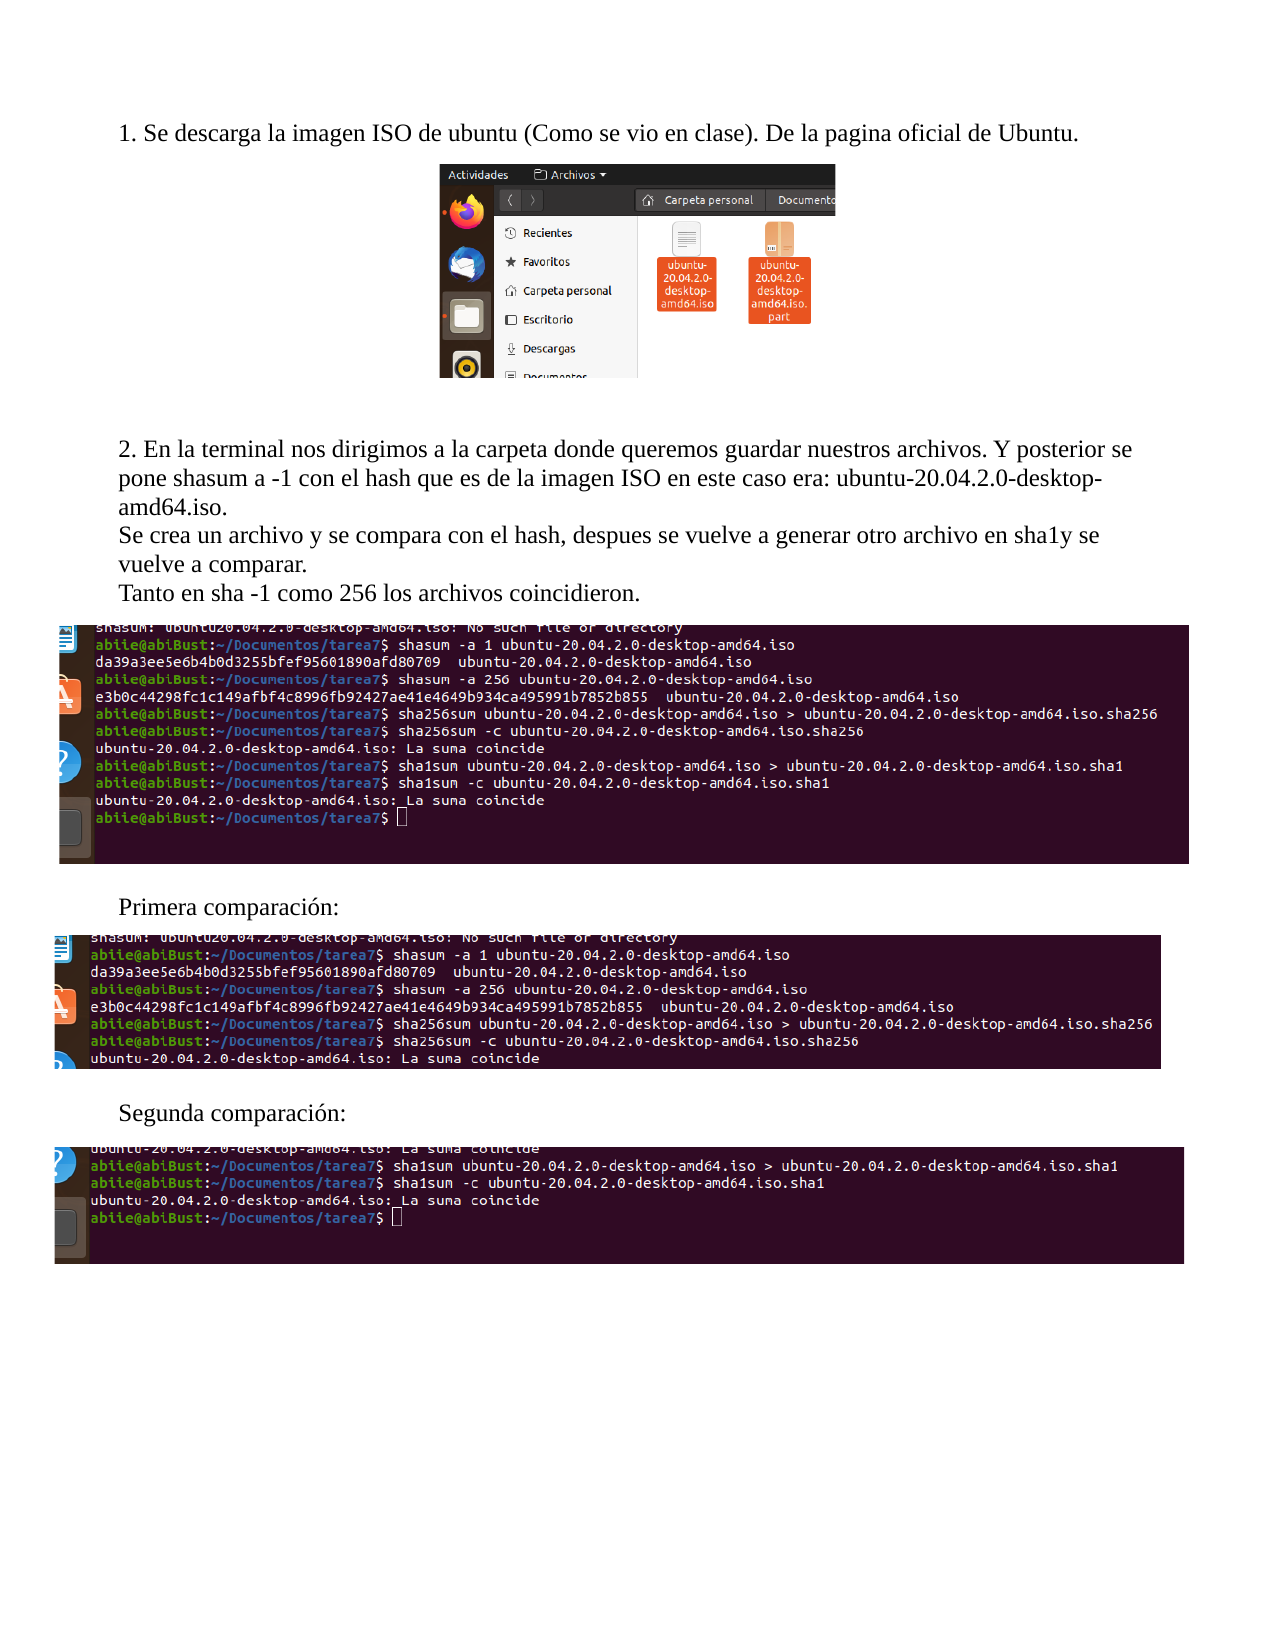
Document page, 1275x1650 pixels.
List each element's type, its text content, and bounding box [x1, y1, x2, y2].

text Primera comparación: [118, 892, 1157, 921]
text Segunda comparación: [118, 1098, 1157, 1126]
picture [54, 1147, 1185, 1264]
text Se crea un archivo y se compara con el hash, despues se vuelve a generar otro archivo en sha1y se vuelve a comparar. [118, 521, 1157, 578]
picture [59, 625, 1189, 864]
text Tanto en sha -1 como 256 los archivos coincidieron. [118, 578, 1157, 607]
text 1. Se descarga la imagen ISO de ubuntu (Como se vio en clase). De la pagina oficial de Ubuntu. [118, 118, 1157, 147]
text 2. En la terminal nos dirigimos a la carpeta donde queremos guardar nuestros archivos. Y posterior se pone shasum a -1 con el hash que es de la imagen ISO en este caso era: ubuntu-20.04.2.0-desktop-amd64.iso. [118, 434, 1157, 521]
picture [54, 935, 1161, 1069]
